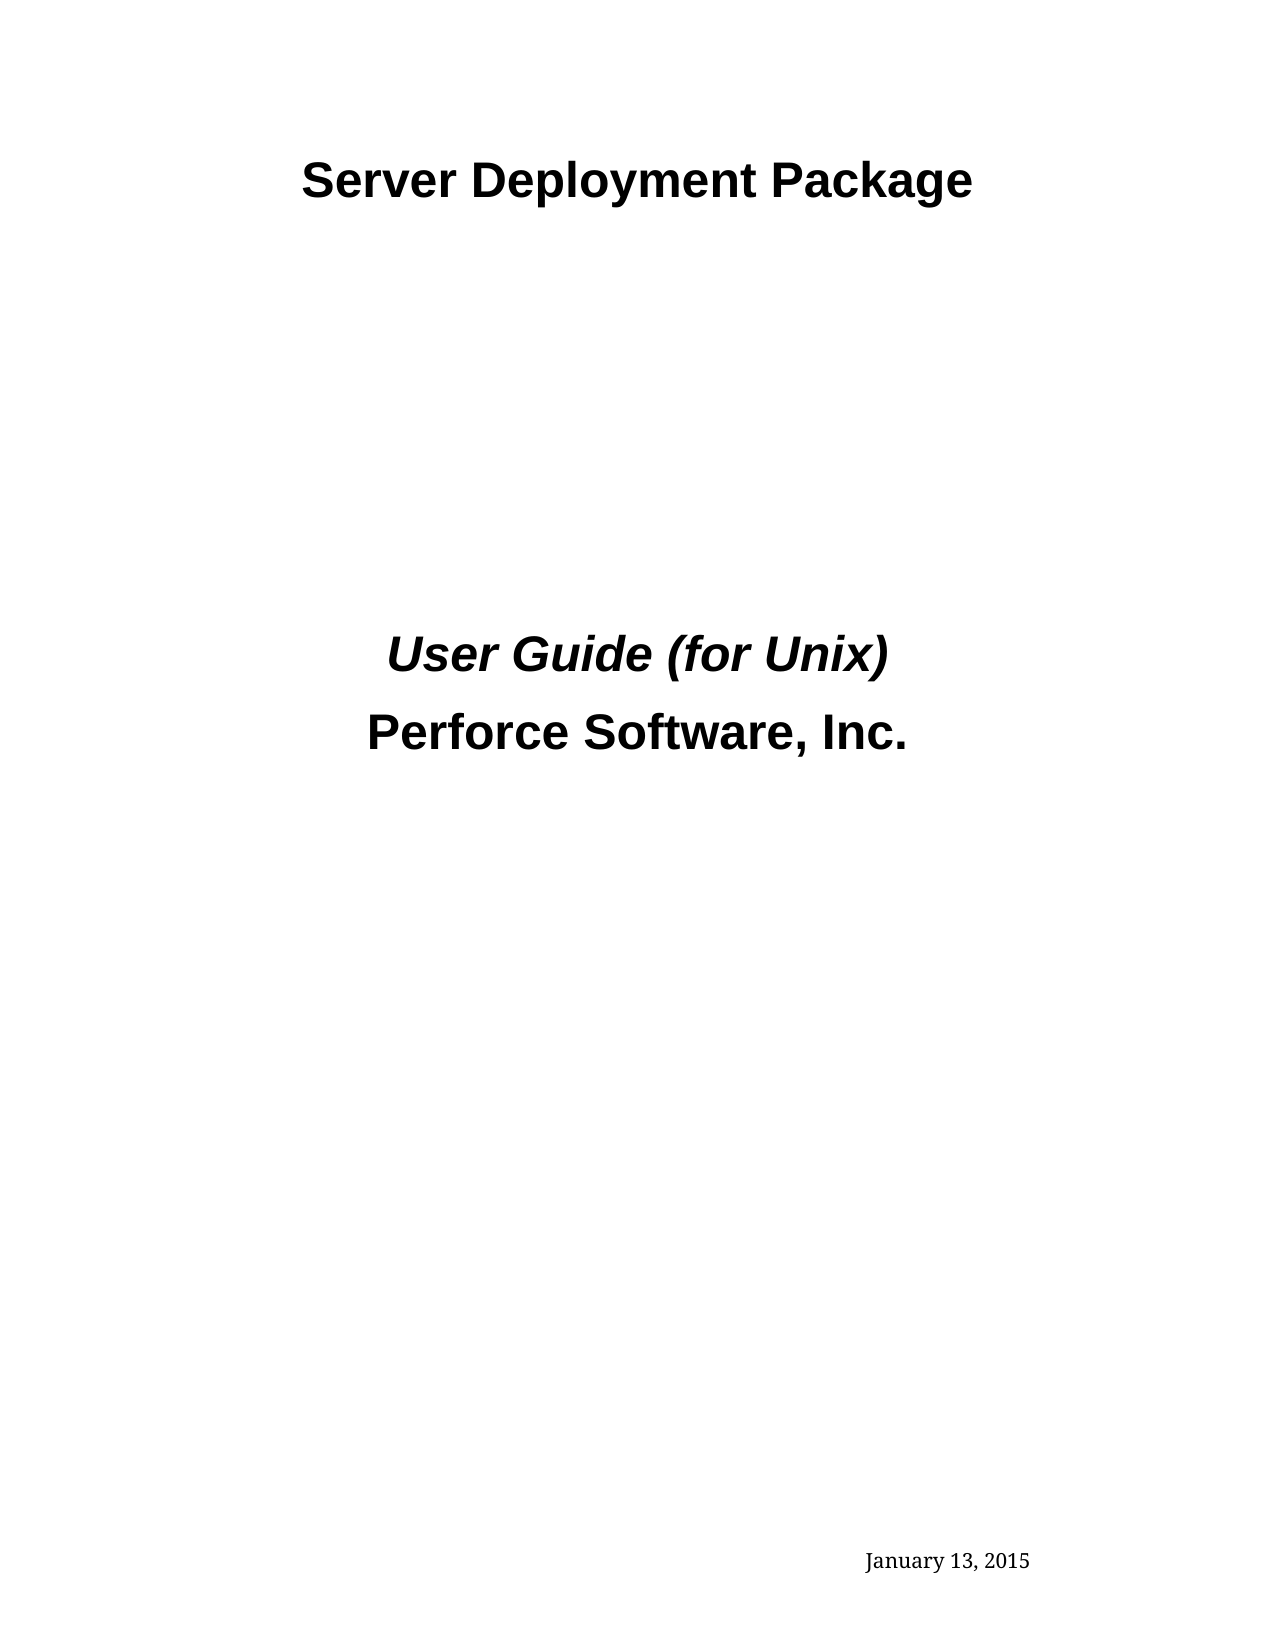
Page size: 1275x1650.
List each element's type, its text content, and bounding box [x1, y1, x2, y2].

title Perforce Software, Inc. [187, 702, 1087, 760]
title Server Deployment Package [187, 150, 1087, 207]
title User Guide (for Unix) [187, 624, 1087, 682]
